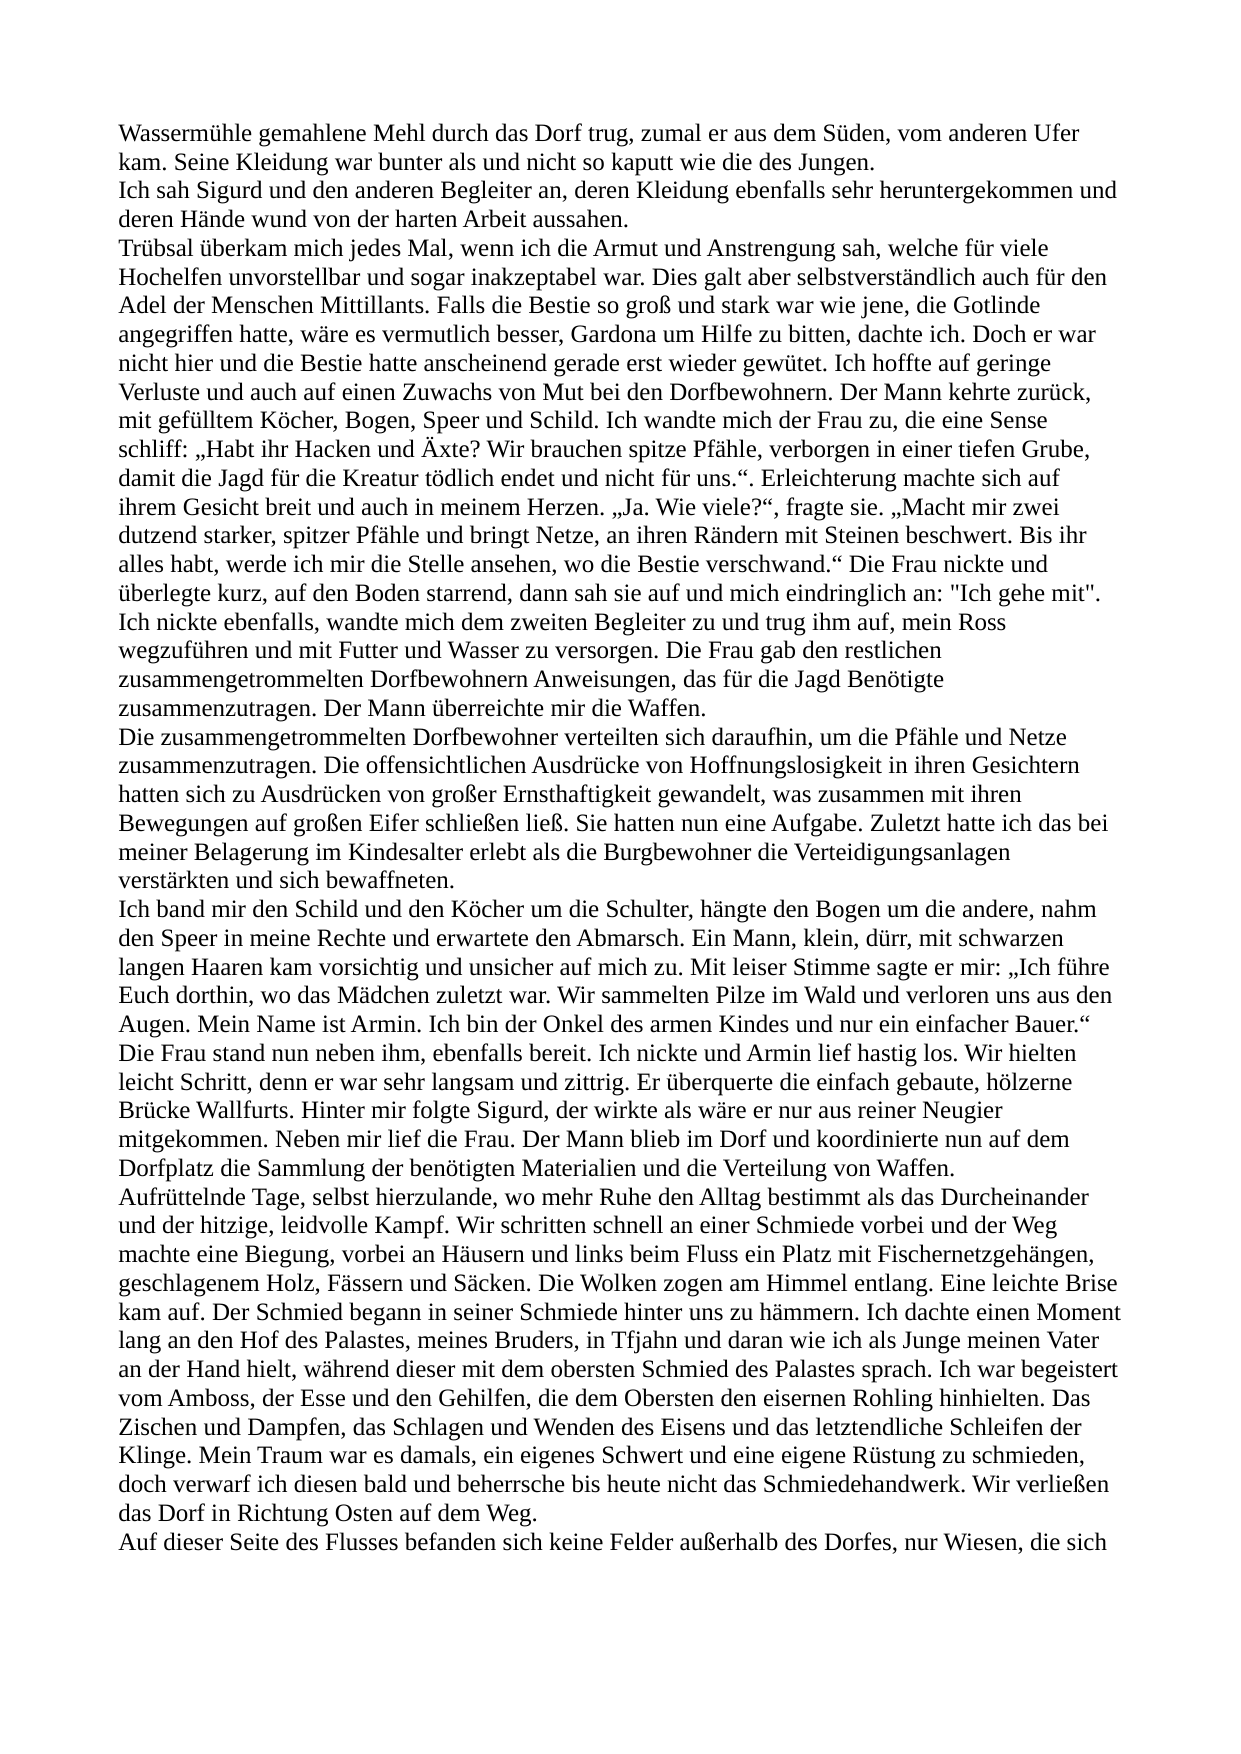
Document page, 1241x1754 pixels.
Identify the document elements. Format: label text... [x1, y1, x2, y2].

text Auf dieser Seite des Flusses befanden sich keine Felder außerhalb des Dorfes, nur Wiesen, die sich [118, 1527, 1122, 1556]
text Ich sah Sigurd und den anderen Begleiter an, deren Kleidung ebenfalls sehr heruntergekommen und deren Hände wund von der harten Arbeit aussahen. [118, 176, 1122, 233]
text Aufrüttelnde Tage, selbst hierzulande, wo mehr Ruhe den Alltag bestimmt als das Durcheinander und der hitzige, leidvolle Kampf. Wir schritten schnell an einer Schmiede vorbei und der Weg machte eine Biegung, vorbei an Häusern und links beim Fluss ein Platz mit Fischernetzgehängen, geschlagenem Holz, Fässern und Säcken. Die Wolken zogen am Himmel entlang. Eine leichte Brise kam auf. Der Schmied begann in seiner Schmiede hinter uns zu hämmern. Ich dachte einen Moment lang an den Hof des Palastes, meines Bruders, in Tfjahn und daran wie ich als Junge meinen Vater an der Hand hielt, während dieser mit dem obersten Schmied des Palastes sprach. Ich war begeistert vom Amboss, der Esse und den Gehilfen, die dem Obersten den eisernen Rohling hinhielten. Das Zischen und Dampfen, das Schlagen und Wenden des Eisens und das letztendliche Schleifen der Klinge. Mein Traum war es damals, ein eigenes Schwert und eine eigene Rüstung zu schmieden, doch verwarf ich diesen bald und beherrsche bis heute nicht das Schmiedehandwerk. Wir verließen das Dorf in Richtung Osten auf dem Weg. [118, 1182, 1122, 1527]
text Die zusammengetrommelten Dorfbewohner verteilten sich daraufhin, um die Pfähle und Netze zusammenzutragen. Die offensichtlichen Ausdrücke von Hoffnungslosigkeit in ihren Gesichtern hatten sich zu Ausdrücken von großer Ernsthaftigkeit gewandelt, was zusammen mit ihren Bewegungen auf großen Eifer schließen ließ. Sie hatten nun eine Aufgabe. Zuletzt hatte ich das bei meiner Belagerung im Kindesalter erlebt als die Burgbewohner die Verteidigungsanlagen verstärkten und sich bewaffneten. [118, 722, 1122, 894]
text Ich band mir den Schild und den Köcher um die Schulter, hängte den Bogen um die andere, nahm den Speer in meine Rechte und erwartete den Abmarsch. Ein Mann, klein, dürr, mit schwarzen langen Haaren kam vorsichtig und unsicher auf mich zu. Mit leiser Stimme sagte er mir: „Ich führe Euch dorthin, wo das Mädchen zuletzt war. Wir sammelten Pilze im Wald und verloren uns aus den Augen. Mein Name ist Armin. Ich bin der Onkel des armen Kindes und nur ein einfacher Bauer.“ Die Frau stand nun neben ihm, ebenfalls bereit. Ich nickte und Armin lief hastig los. Wir hielten leicht Schritt, denn er war sehr langsam und zittrig. Er überquerte die einfach gebaute, hölzerne Brücke Wallfurts. Hinter mir folgte Sigurd, der wirkte als wäre er nur aus reiner Neugier mitgekommen. Neben mir lief die Frau. Der Mann blieb im Dorf und koordinierte nun auf dem Dorfplatz die Sammlung der benötigten Materialien und die Verteilung von Waffen. [118, 894, 1122, 1182]
text Wassermühle gemahlene Mehl durch das Dorf trug, zumal er aus dem Süden, vom anderen Ufer kam. Seine Kleidung war bunter als und nicht so kaputt wie die des Jungen. [118, 118, 1122, 176]
text Trübsal überkam mich jedes Mal, wenn ich die Armut und Anstrengung sah, welche für viele Hochelfen unvorstellbar und sogar inakzeptabel war. Dies galt aber selbstverständlich auch für den Adel der Menschen Mittillants. Falls die Bestie so groß und stark war wie jene, die Gotlinde angegriffen hatte, wäre es vermutlich besser, Gardona um Hilfe zu bitten, dachte ich. Doch er war nicht hier und die Bestie hatte anscheinend gerade erst wieder gewütet. Ich hoffte auf geringe Verluste und auch auf einen Zuwachs von Mut bei den Dorfbewohnern. Der Mann kehrte zurück, mit gefülltem Köcher, Bogen, Speer und Schild. Ich wandte mich der Frau zu, die eine Sense schliff: „Habt ihr Hacken und Äxte? Wir brauchen spitze Pfähle, verborgen in einer tiefen Grube, damit die Jagd für die Kreatur tödlich endet und nicht für uns.“. Erleichterung machte sich auf ihrem Gesicht breit und auch in meinem Herzen. „Ja. Wie viele?“, fragte sie. „Macht mir zwei dutzend starker, spitzer Pfähle und bringt Netze, an ihren Rändern mit Steinen beschwert. Bis ihr alles habt, werde ich mir die Stelle ansehen, wo die Bestie verschwand.“ Die Frau nickte und überlegte kurz, auf den Boden starrend, dann sah sie auf und mich eindringlich an: "Ich gehe mit". Ich nickte ebenfalls, wandte mich dem zweiten Begleiter zu und trug ihm auf, mein Ross wegzuführen und mit Futter und Wasser zu versorgen. Die Frau gab den restlichen zusammengetrommelten Dorfbewohnern Anweisungen, das für die Jagd Benötigte zusammenzutragen. Der Mann überreichte mir die Waffen. [118, 233, 1122, 722]
